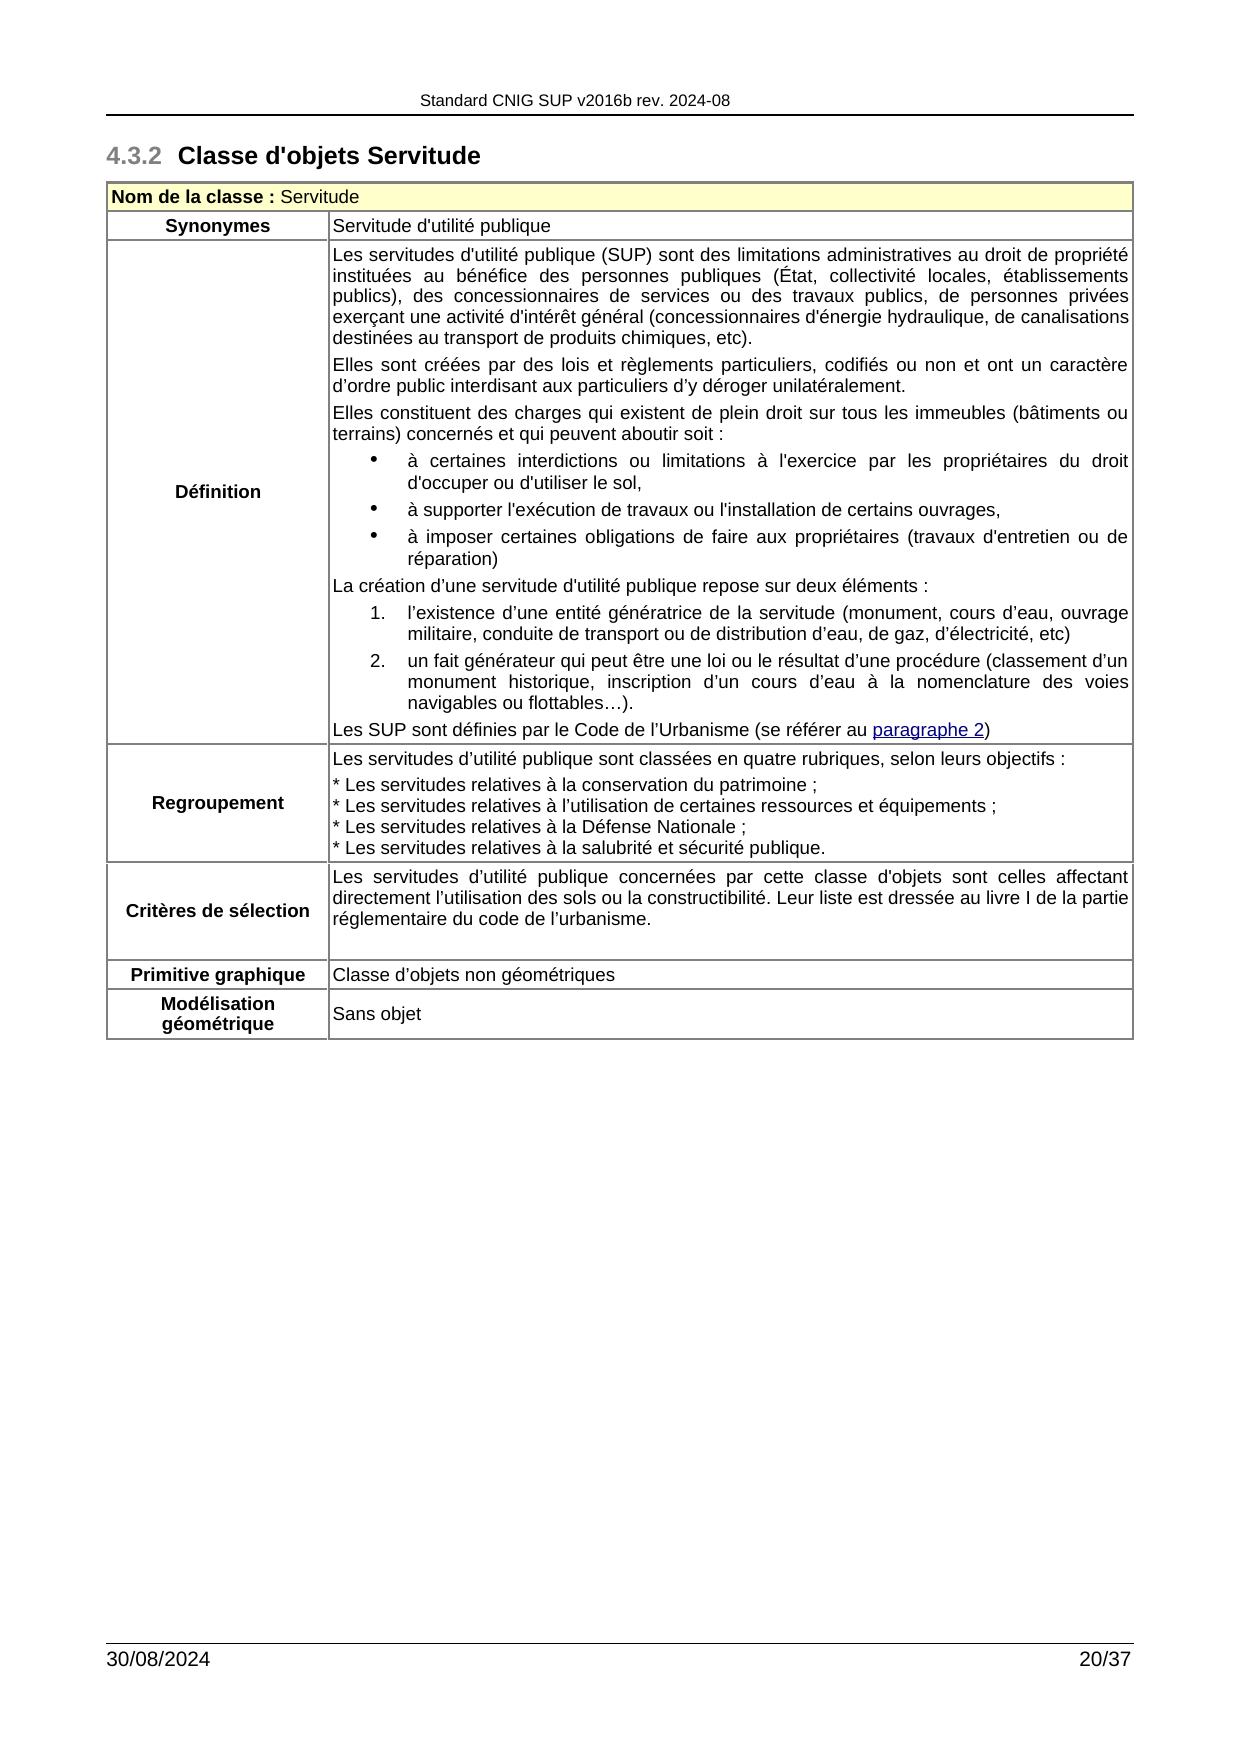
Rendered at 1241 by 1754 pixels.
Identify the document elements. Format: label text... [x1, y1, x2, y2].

table_cell Les servitudes d’utilité publique sont classées en quatre rubriques, selon leurs objectifs : * Les servitudes relatives à la conservation du patrimoine ; * Les servitudes relatives à l’utilisation de certaines ressources et équipements ; * Les servitudes relatives à la Défense Nationale ; * Les servitudes relatives à la salubrité et sécurité publique. [330, 745, 1132, 861]
table_cell Classe d’objets non géométriques [330, 961, 1132, 988]
table_cell Synonymes [108, 212, 327, 239]
table_cell Définition [108, 241, 327, 743]
table_cell Modélisation géométrique [108, 990, 327, 1038]
table_cell Sans objet [330, 990, 1132, 1038]
table_header Nom de la classe : Servitude [108, 184, 1132, 210]
table_cell Primitive graphique [108, 961, 327, 988]
table_cell Regroupement [108, 745, 327, 861]
table_cell Critères de sélection [108, 864, 327, 959]
table_cell Servitude d'utilité publique [330, 212, 1132, 239]
subtitle Classe d'objets Servitude [106, 142, 1134, 169]
table_cell Les servitudes d’utilité publique concernées par cette classe d'objets sont celles affectant directement l’utilisation des sols ou la constructibilité. Leur liste est dressée au livre I de la partie réglementaire du code de l’urbanisme. [330, 864, 1132, 959]
table_cell Les servitudes d'utilité publique (SUP) sont des limitations administratives au droit de propriété instituées au bénéfice des personnes publiques (État, collectivité locales, établissements publics), des concessionnaires de services ou des travaux publics, de personnes privées exerçant une activité d'intérêt général (concessionnaires d'énergie hydraulique, de canalisations destinées au transport de produits chimiques, etc). Elles sont créées par des lois et règlements particuliers, codifiés ou non et ont un caractère d’ordre public interdisant aux particuliers d’y déroger unilatéralement. Elles constituent des charges qui existent de plein droit sur tous les immeubles (bâtiments ou terrains) concernés et qui peuvent aboutir soit : à certaines interdictions ou limitations à l'exercice par les propriétaires du droit d'occuper ou d'utiliser le sol, à supporter l'exécution de travaux ou l'installation de certains ouvrages, à imposer certaines obligations de faire aux propriétaires (travaux d'entretien ou de réparation) La création d’une servitude d'utilité publique repose sur deux éléments : l’existence d’une entité génératrice de la servitude (monument, cours d’eau, ouvrage militaire, conduite de transport ou de distribution d’eau, de gaz, d’électricité, etc) un fait générateur qui peut être une loi ou le résultat d’une procédure (classement d’un monument historique, inscription d’un cours d’eau à la nomenclature des voies navigables ou flottables…). Les SUP sont définies par le Code de l’Urbanisme (se référer au paragraphe 2) [330, 241, 1132, 743]
